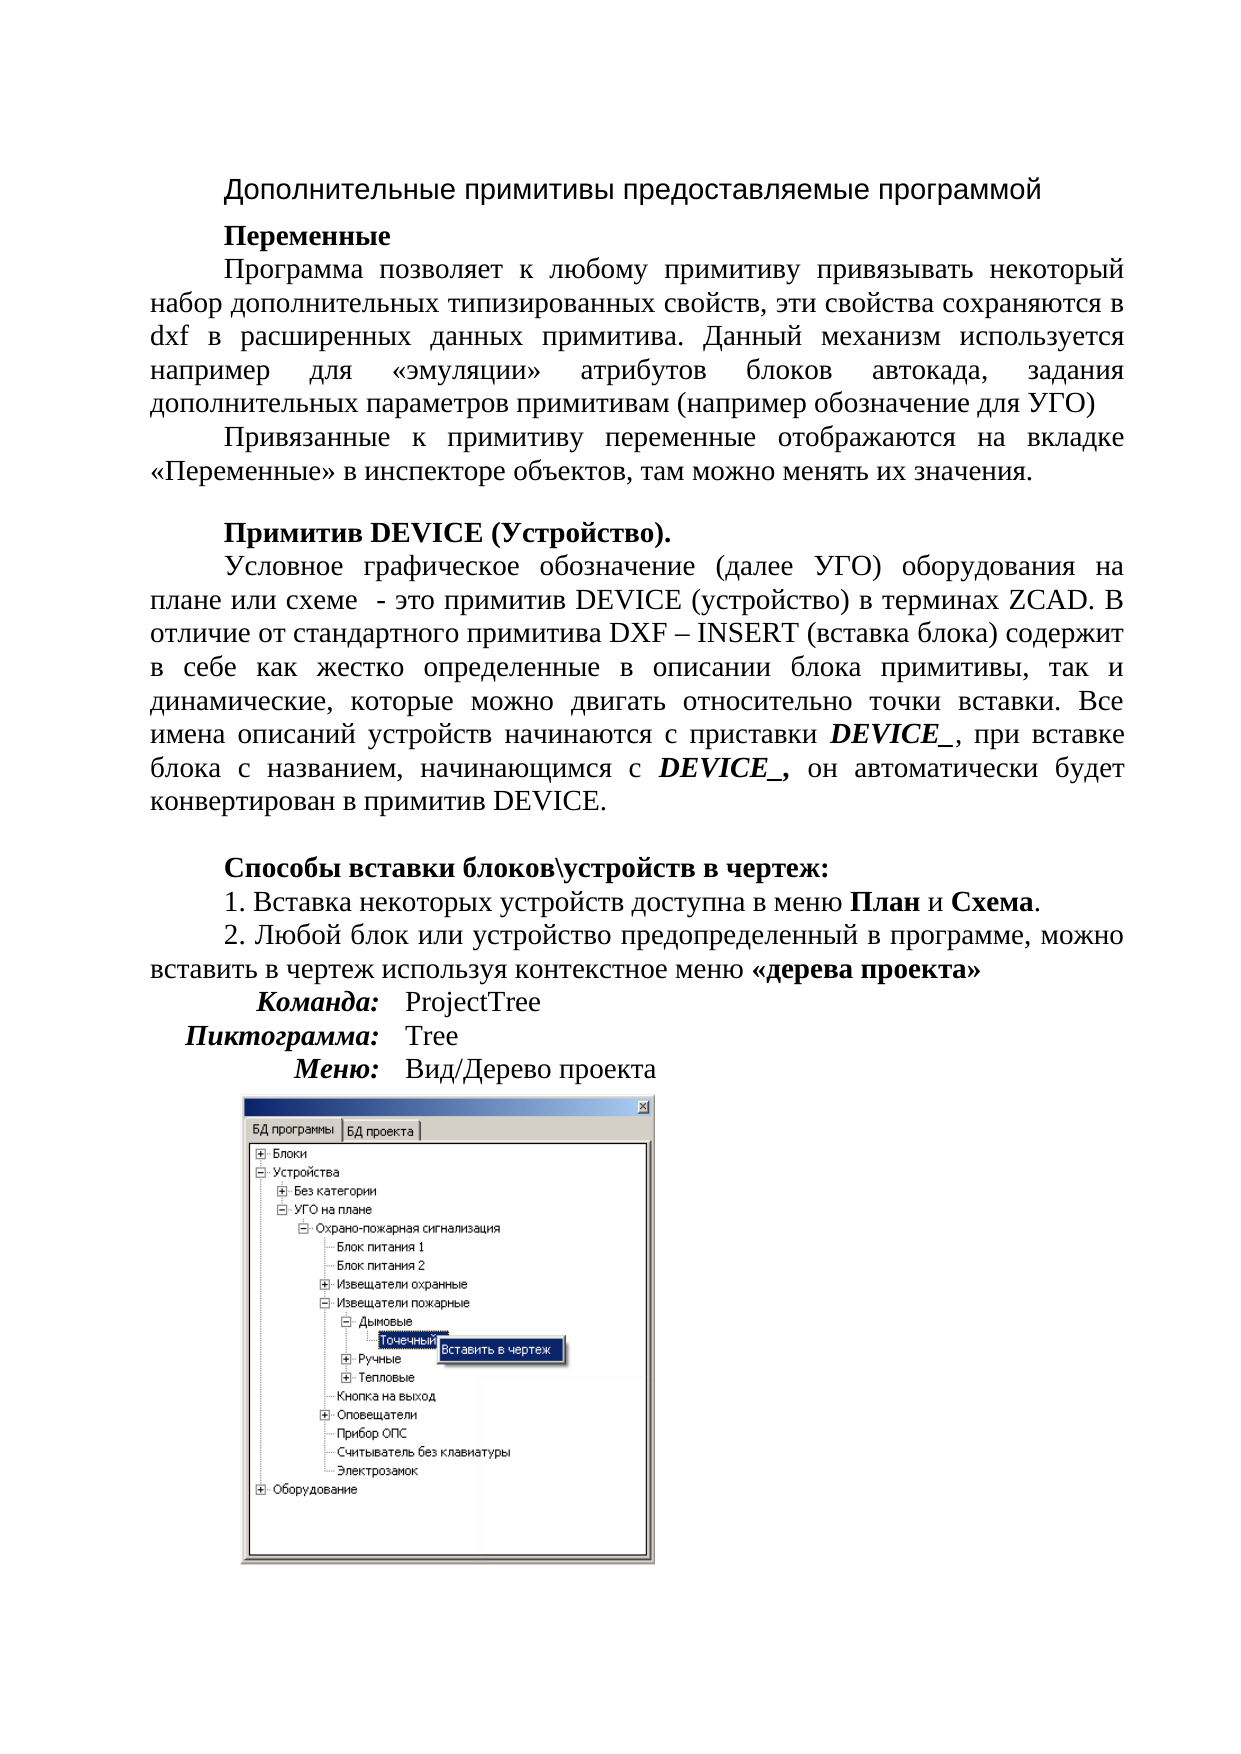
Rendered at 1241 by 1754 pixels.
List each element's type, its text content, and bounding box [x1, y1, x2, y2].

text Переменные [150, 218, 1125, 251]
text 2. Любой блок или устройство предопределенный в программе, можно вставить в чертеж используя контекстное меню «дерева проекта» [150, 917, 1125, 984]
table_cell Tree [394, 1018, 1039, 1052]
text 1. Вставка некоторых устройств доступна в меню План и Схема. [150, 884, 1125, 917]
table_cell Вид/Дерево проекта [394, 1052, 1039, 1085]
text Программа позволяет к любому примитиву привязывать некоторый набор дополнительных типизированных свойств, эти свойства сохраняются в dxf в расширенных данных примитива. Данный механизм используется например для «эмуляции» атрибутов блоков автокада, задания дополнительных параметров примитивам (например обозначение для УГО) [150, 251, 1125, 419]
text Примитив DEVICE (Устройство). [150, 515, 1125, 548]
table_header ProjectTree [394, 985, 1039, 1018]
table_cell Меню: [139, 1052, 394, 1085]
title Дополнительные примитивы предоставляемые программой [150, 172, 1125, 205]
text Привязанные к примитиву переменные отображаются на вкладке «Переменные» в инспекторе объектов, там можно менять их значения. [150, 419, 1125, 486]
table_header Команда: [139, 985, 394, 1018]
table_cell Пиктограмма: [139, 1018, 394, 1052]
text Способы вставки блоков\устройств в чертеж: [150, 850, 1125, 884]
text Условное графическое обозначение (далее УГО) оборудования на плане или схеме - это примитив DEVICE (устройство) в терминах ZCAD. В отличие от стандартного примитива DXF – INSERT (вставка блока) содержит в себе как жестко определенные в описании блока примитивы, так и динамические, которые можно двигать относительно точки вставки. Все имена описаний устройств начинаются с приставки DEVICE_, при вставке блока с названием, начинающимся с DEVICE_, он автоматически будет конвертирован в примитив DEVICE. [150, 548, 1125, 817]
